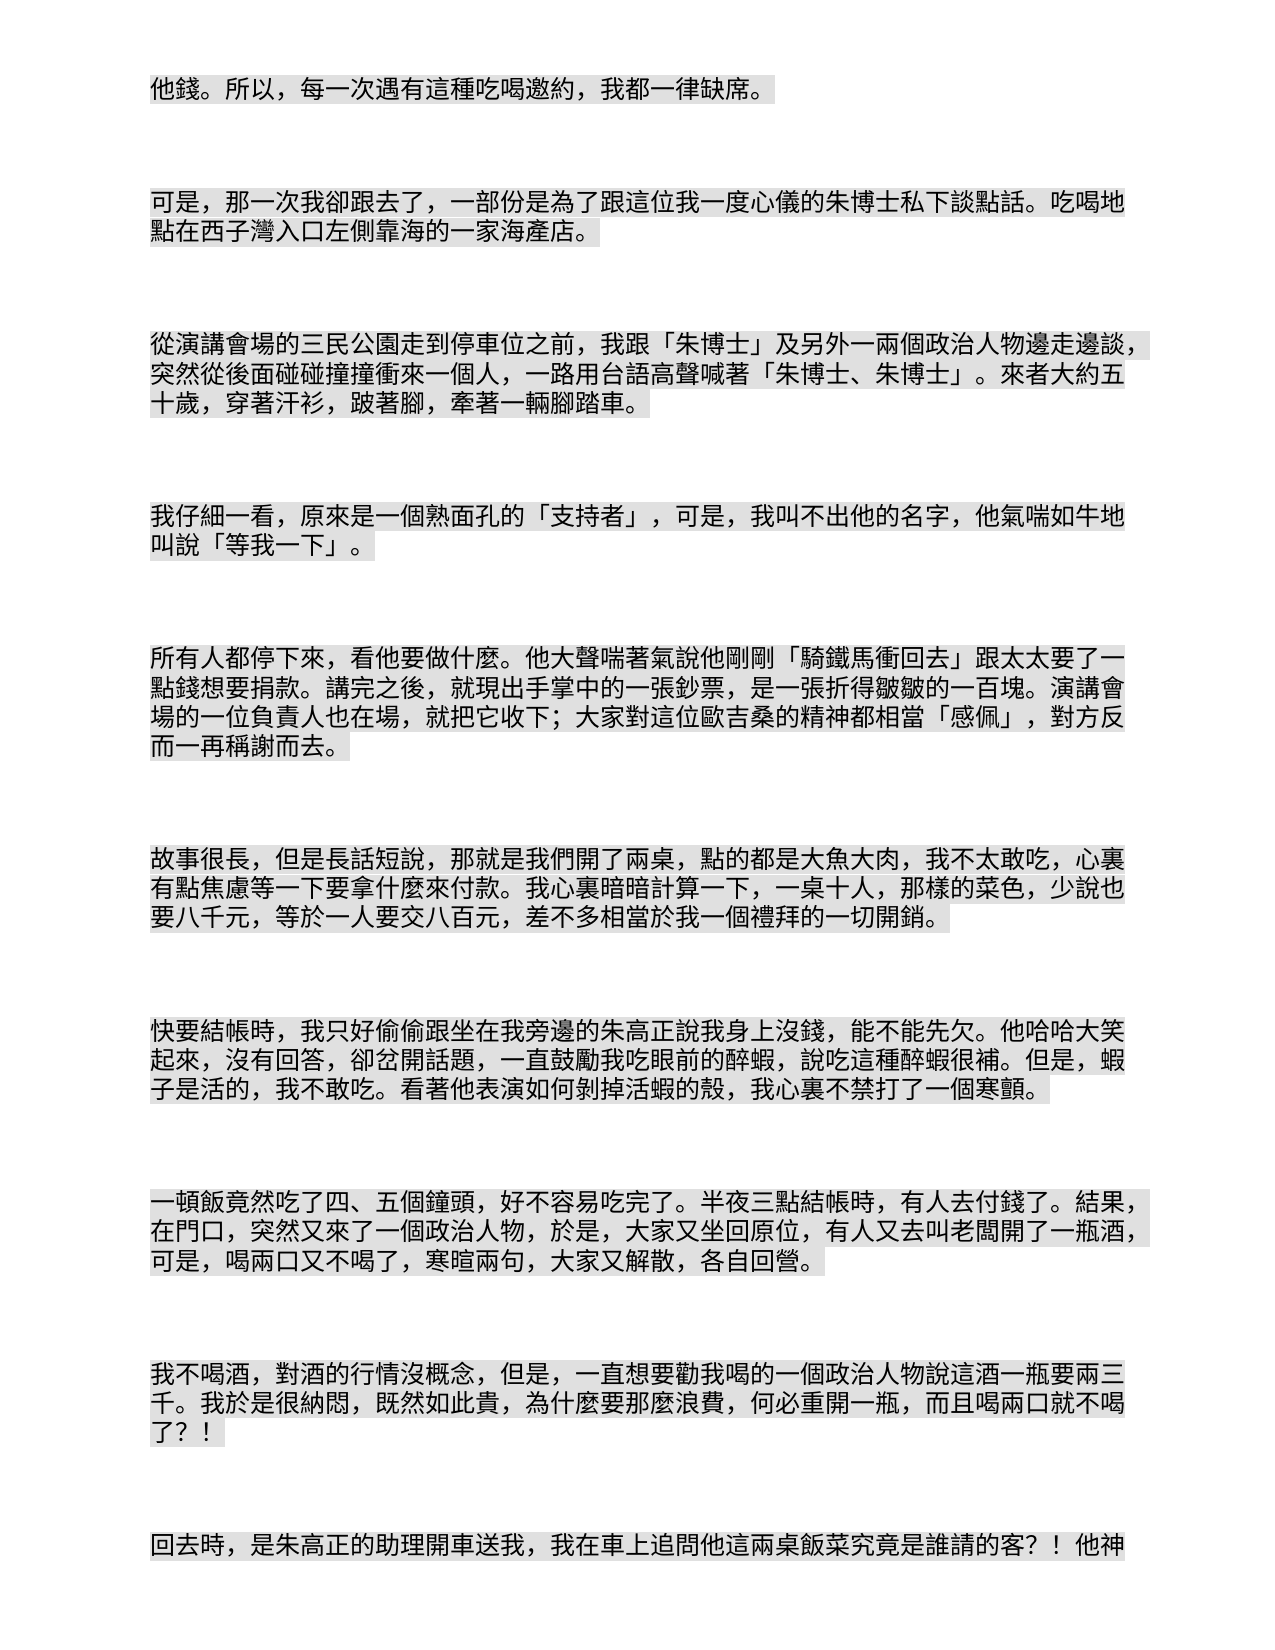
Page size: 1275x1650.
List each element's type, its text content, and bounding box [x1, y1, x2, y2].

text 回去時，是朱高正的助理開車送我，我在車上追問他這兩桌飯菜究竟是誰請的客？！他神祕地笑著說「沒有人請」，可是，他媽的沒有人請，難道是老闆請客？他說也不是。一番顧左右而言它之後，我終於問明白了，是用剛才在演講會場上滿滿的捐款箱那些錢支付的。 [150, 1532, 1125, 1561]
text 所有人都停下來，看他要做什麼。他大聲喘著氣說他剛剛「騎鐵馬衝回去」跟太太要了一點錢想要捐款。講完之後，就現出手掌中的一張鈔票，是一張折得皺皺的一百塊。演講會場的一位負責人也在場，就把它收下；大家對這位歐吉桑的精神都相當「感佩」，對方反而一再稱謝而去。 [150, 644, 1125, 761]
text 快要結帳時，我只好偷偷跟坐在我旁邊的朱高正說我身上沒錢，能不能先欠。他哈哈大笑起來，沒有回答，卻岔開話題，一直鼓勵我吃眼前的醉蝦，說吃這種醉蝦很補。但是，蝦子是活的，我不敢吃。看著他表演如何剝掉活蝦的殼，我心裏不禁打了一個寒顫。 [150, 1017, 1125, 1104]
text 一頓飯竟然吃了四、五個鐘頭，好不容易吃完了。半夜三點結帳時，有人去付錢了。結果，在門口，突然又來了一個政治人物，於是，大家又坐回原位，有人又去叫老闆開了一瓶酒，可是，喝兩口又不喝了，寒暄兩句，大家又解散，各自回營。 [150, 1188, 1125, 1276]
text 我仔細一看，原來是一個熟面孔的「支持者」，可是，我叫不出他的名字，他氣喘如牛地叫說「等我一下」。 [150, 502, 1125, 561]
text 演講或遊行或開會之後，照例是要吃喝一頓。老實說，我從來沒參加過這種「後續行動」，因為我沒那個錢，我也不想讓別人請客，加上我長年三餐都有問題，所以也無法習慣跟正常人去正常飲食，那就像邀一個流浪漢上館子一樣，心理上感覺很奇怪。你還不如直接給他錢。所以，每一次遇有這種吃喝邀約，我都一律缺席。 [150, 75, 1125, 104]
text 從演講會場的三民公園走到停車位之前，我跟「朱博士」及另外一兩個政治人物邊走邊談，突然從後面碰碰撞撞衝來一個人，一路用台語高聲喊著「朱博士、朱博士」。來者大約五十歲，穿著汗衫，跛著腳，牽著一輛腳踏車。 [150, 331, 1125, 418]
text 我不喝酒，對酒的行情沒概念，但是，一直想要勸我喝的一個政治人物說這酒一瓶要兩三千。我於是很納悶，既然如此貴，為什麼要那麼浪費，何必重開一瓶，而且喝兩口就不喝了？！ [150, 1360, 1125, 1447]
text 故事很長，但是長話短說，那就是我們開了兩桌，點的都是大魚大肉，我不太敢吃，心裏有點焦慮等一下要拿什麼來付款。我心裏暗暗計算一下，一桌十人，那樣的菜色，少說也要八千元，等於一人要交八百元，差不多相當於我一個禮拜的一切開銷。 [150, 845, 1125, 933]
text 可是，那一次我卻跟去了，一部份是為了跟這位我一度心儀的朱博士私下談點話。吃喝地點在西子灣入口左側靠海的一家海產店。 [150, 188, 1125, 247]
